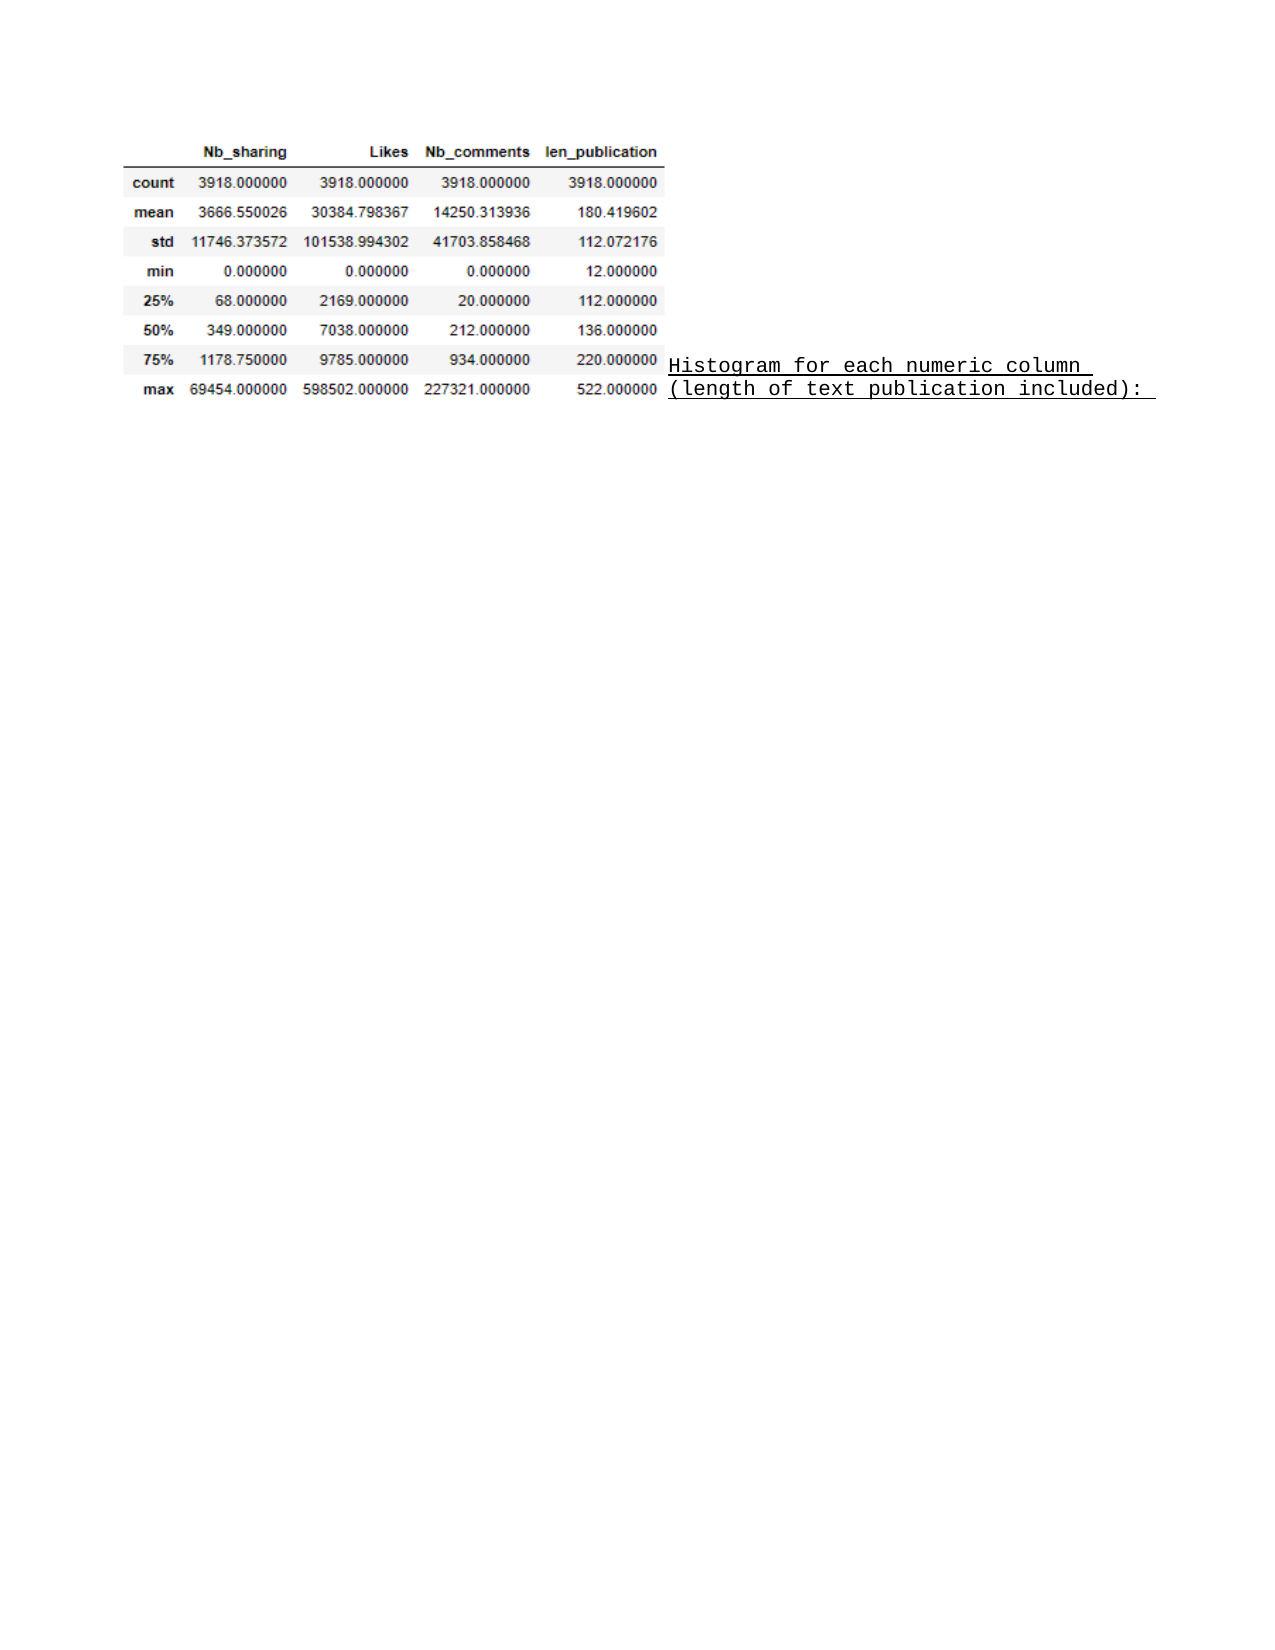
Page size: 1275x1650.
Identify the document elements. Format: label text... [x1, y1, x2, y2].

picture [118, 133, 669, 408]
text Histogram for each numeric column (length of text publication included): [669, 354, 1157, 402]
